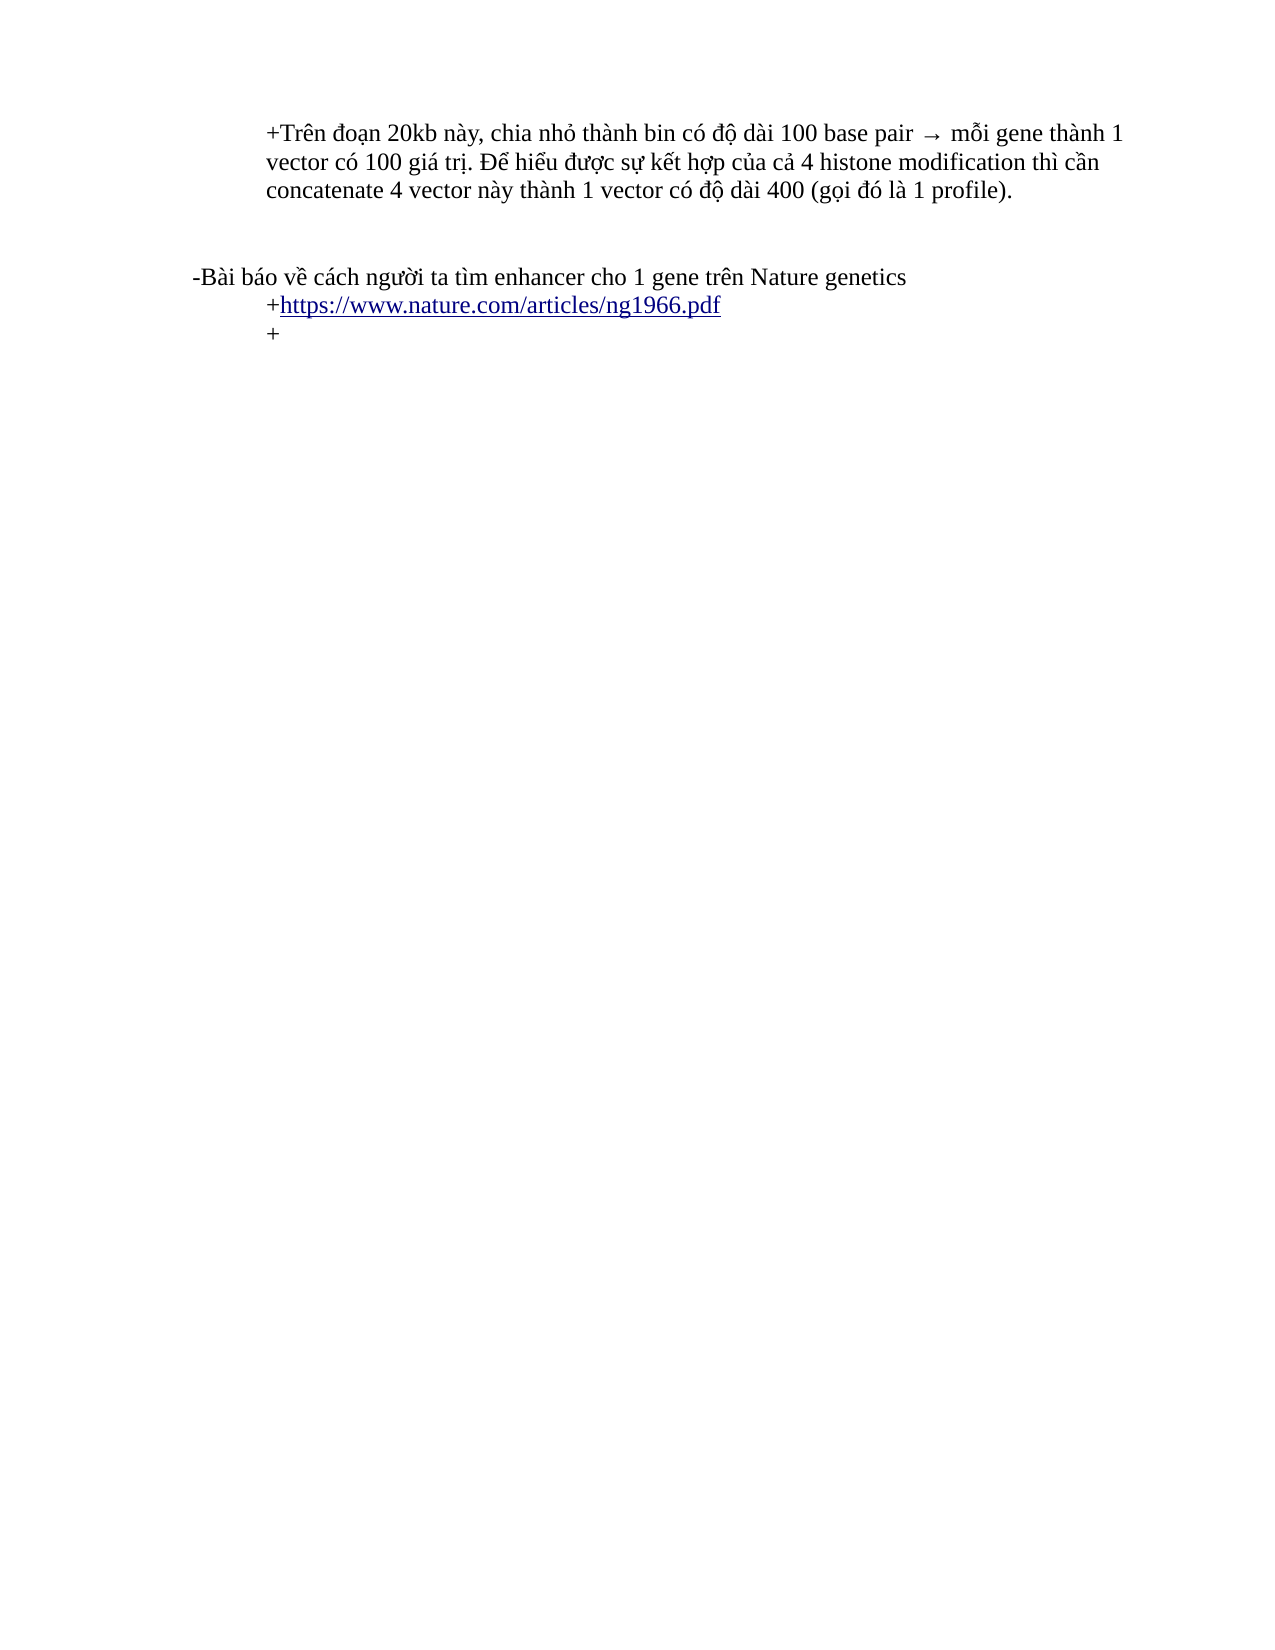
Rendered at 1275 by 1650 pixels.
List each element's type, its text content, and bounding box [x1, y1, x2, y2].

text -Bài báo về cách người ta tìm enhancer cho 1 gene trên Nature genetics [118, 262, 1157, 291]
text +https://www.nature.com/articles/ng1966.pdf [118, 291, 1157, 319]
text +Trên đoạn 20kb này, chia nhỏ thành bin có độ dài 100 base pair → mỗi gene thành 1 vector có 100 giá trị. Để hiểu được sự kết hợp của cả 4 histone modification thì cần concatenate 4 vector này thành 1 vector có độ dài 400 (gọi đó là 1 profile). [192, 118, 1157, 204]
text + [118, 319, 1157, 348]
